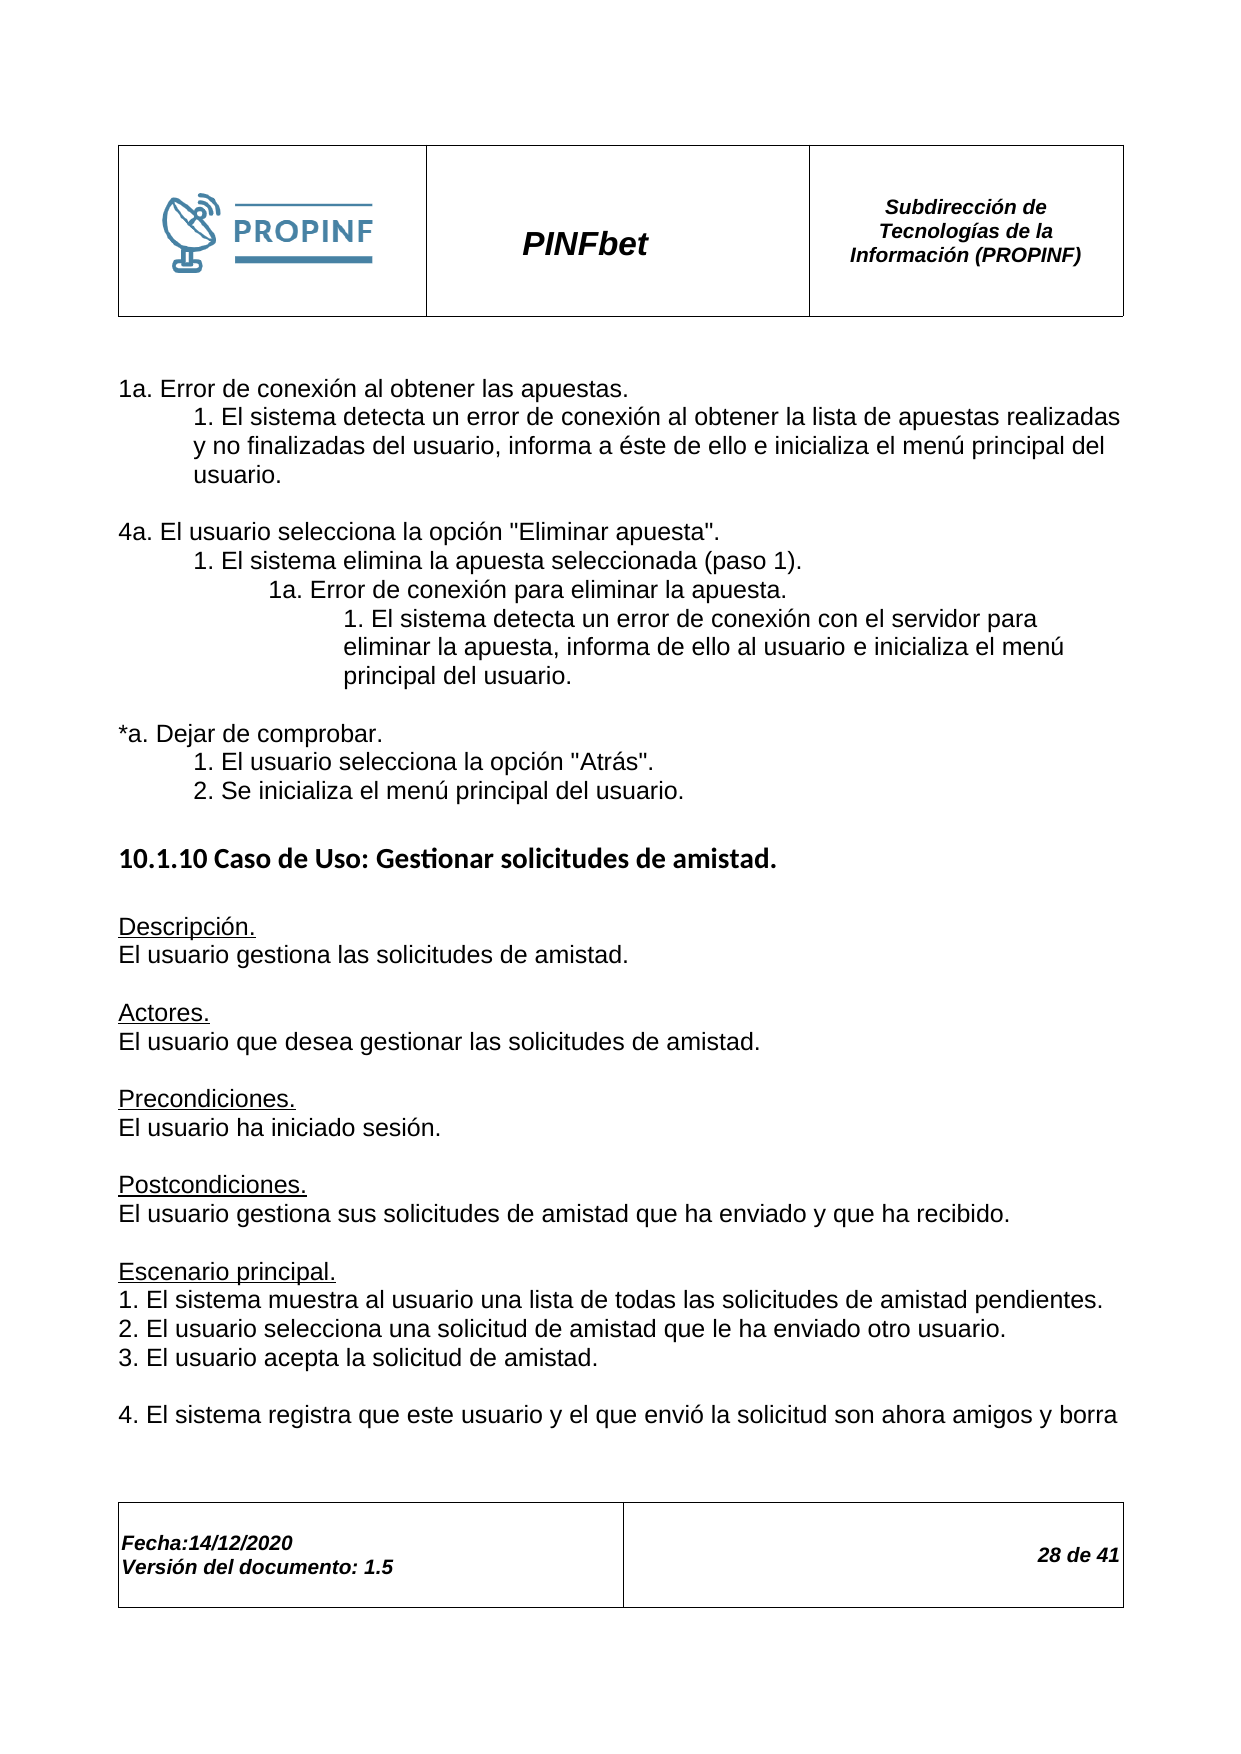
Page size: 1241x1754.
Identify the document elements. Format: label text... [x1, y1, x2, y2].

text Actores. [118, 998, 1122, 1027]
text El usuario que desea gestionar las solicitudes de amistad. [118, 1027, 1122, 1056]
text El usuario ha iniciado sesión. [118, 1113, 1122, 1142]
text 1a. Error de conexión al obtener las apuestas. [118, 374, 1122, 402]
text 4a. El usuario selecciona la opción "Eliminar apuesta". [118, 517, 1122, 546]
text 1a. Error de conexión para eliminar la apuesta. [118, 575, 1122, 604]
text 2. El usuario selecciona una solicitud de amistad que le ha enviado otro usuario. [118, 1314, 1122, 1343]
text 10.1.10 Caso de Uso: Gestionar solicitudes de amistad. [118, 841, 1122, 876]
text El usuario gestiona sus solicitudes de amistad que ha enviado y que ha recibido. [118, 1199, 1122, 1228]
text *a. Dejar de comprobar. [118, 719, 1122, 747]
text Escenario principal. [118, 1257, 1122, 1286]
text 4. El sistema registra que este usuario y el que envió la solicitud son ahora amigos y borra [118, 1401, 1122, 1429]
text 1. El sistema detecta un error de conexión con el servidor para eliminar la apuesta, informa de ello al usuario e inicializa el menú principal del usuario. [118, 604, 1122, 690]
text El usuario gestiona las solicitudes de amistad. [118, 941, 1122, 969]
text 1. El usuario selecciona la opción "Atrás". [118, 747, 1122, 776]
text 2. Se inicializa el menú principal del usuario. [118, 776, 1122, 805]
text Descripción. [118, 912, 1122, 941]
text 1. El sistema detecta un error de conexión al obtener la lista de apuestas realizadas y no finalizadas del usuario, informa a éste de ello e inicializa el menú principal del usuario. [118, 402, 1122, 489]
text 1. El sistema muestra al usuario una lista de todas las solicitudes de amistad pendientes. [118, 1286, 1122, 1314]
text 1. El sistema elimina la apuesta seleccionada (paso 1). [118, 546, 1122, 575]
text Postcondiciones. [118, 1171, 1122, 1199]
picture [126, 170, 414, 301]
text Precondiciones. [118, 1084, 1122, 1113]
text 3. El usuario acepta la solicitud de amistad. [118, 1343, 1122, 1372]
